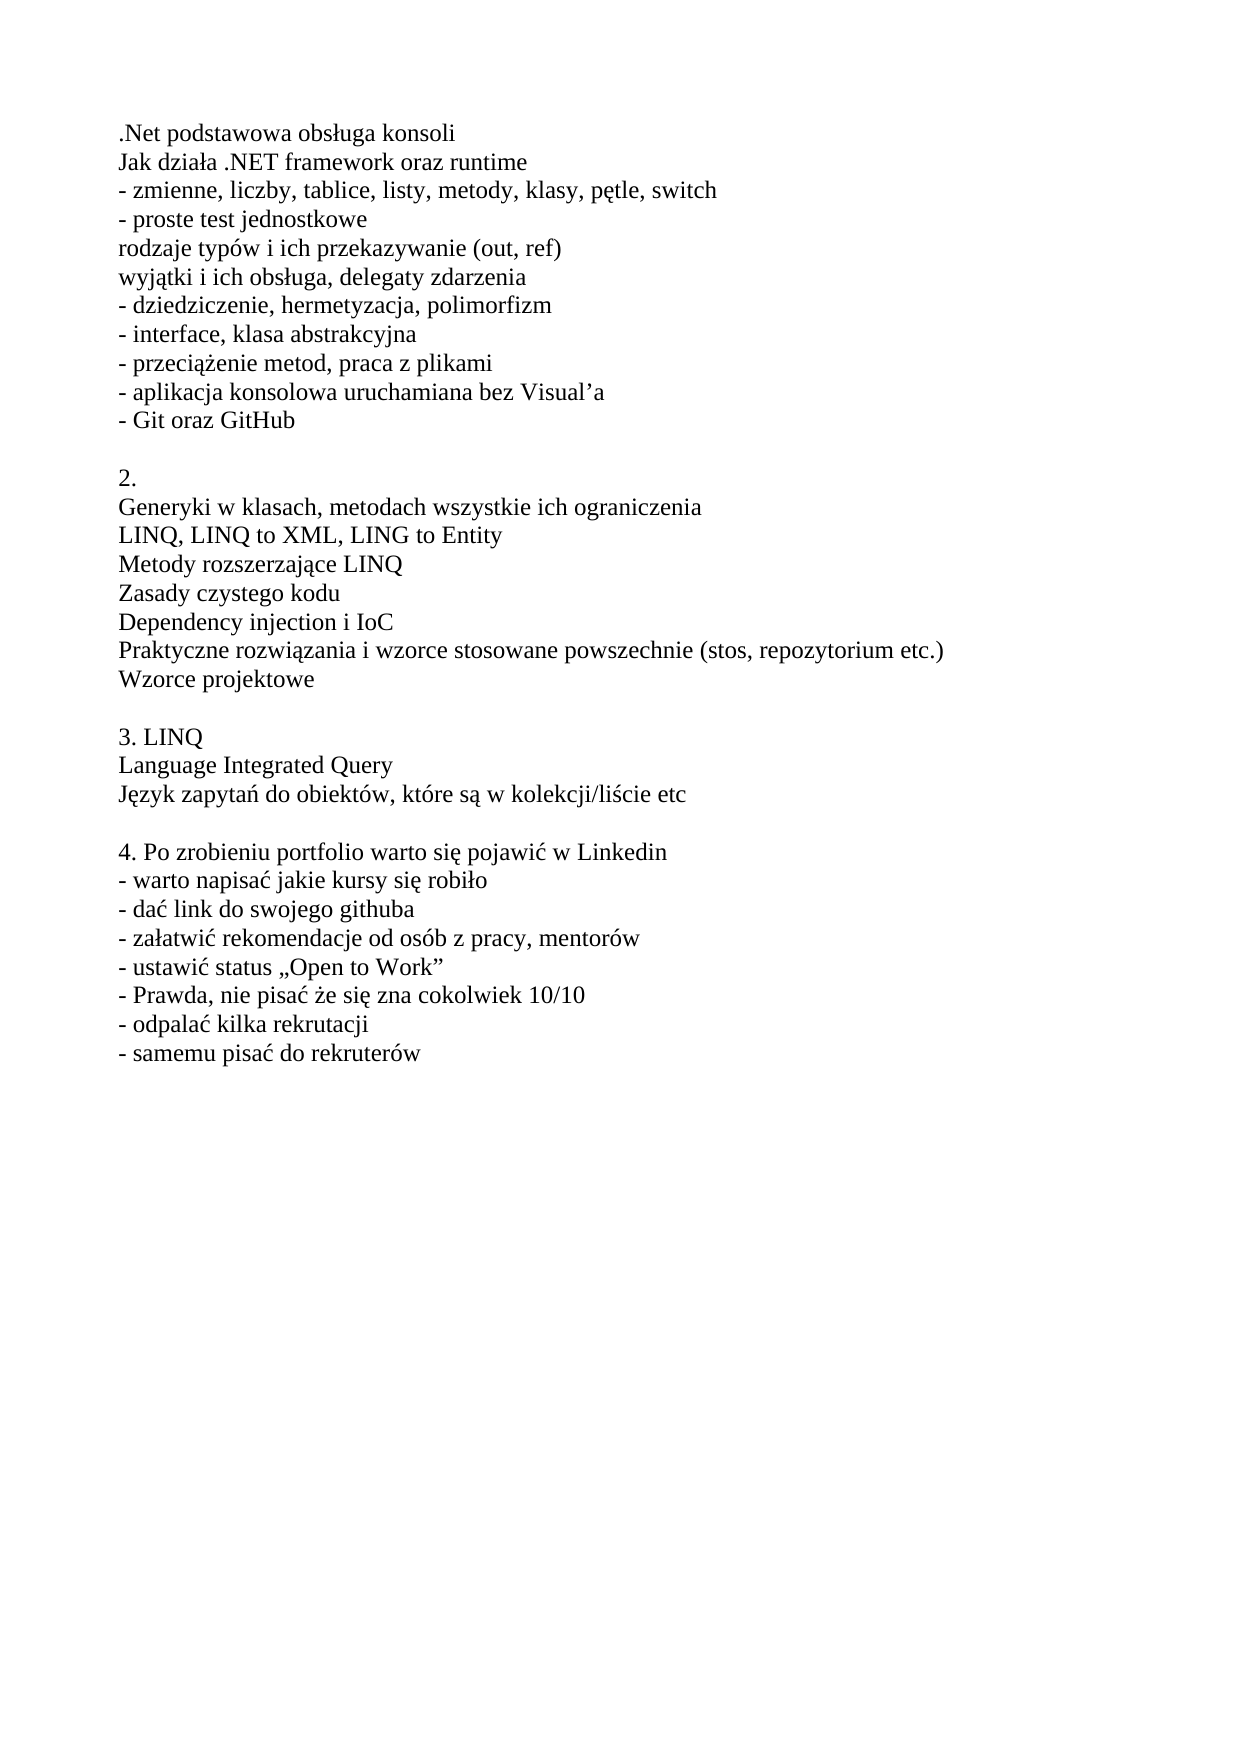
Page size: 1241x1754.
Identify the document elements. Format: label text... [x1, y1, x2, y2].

text 4. Po zrobieniu portfolio warto się pojawić w Linkedin [118, 837, 1122, 866]
text - warto napisać jakie kursy się robiło [118, 866, 1122, 894]
text - zmienne, liczby, tablice, listy, metody, klasy, pętle, switch [118, 176, 1122, 204]
text - dać link do swojego githuba [118, 894, 1122, 923]
text Jak działa .NET framework oraz runtime [118, 147, 1122, 176]
text - ustawić status „Open to Work” [118, 952, 1122, 981]
text Wzorce projektowe [118, 664, 1122, 693]
text - dziedziczenie, hermetyzacja, polimorfizm [118, 291, 1122, 319]
text - interface, klasa abstrakcyjna [118, 319, 1122, 348]
text Metody rozszerzające LINQ [118, 549, 1122, 578]
text - Git oraz GitHub [118, 406, 1122, 434]
text - odpalać kilka rekrutacji [118, 1009, 1122, 1038]
text Language Integrated Query [118, 751, 1122, 779]
text 3. LINQ [118, 722, 1122, 751]
text Dependency injection i IoC [118, 607, 1122, 636]
text .Net podstawowa obsługa konsoli [118, 118, 1122, 147]
text - Prawda, nie pisać że się zna cokolwiek 10/10 [118, 981, 1122, 1009]
text wyjątki i ich obsługa, delegaty zdarzenia [118, 262, 1122, 291]
text LINQ, LINQ to XML, LING to Entity [118, 521, 1122, 549]
text - samemu pisać do rekruterów [118, 1038, 1122, 1067]
text - przeciążenie metod, praca z plikami [118, 348, 1122, 377]
text Język zapytań do obiektów, które są w kolekcji/liście etc [118, 779, 1122, 808]
text - aplikacja konsolowa uruchamiana bez Visual’a [118, 377, 1122, 406]
text - proste test jednostkowe [118, 204, 1122, 233]
text Zasady czystego kodu [118, 578, 1122, 607]
text rodzaje typów i ich przekazywanie (out, ref) [118, 233, 1122, 262]
text Generyki w klasach, metodach wszystkie ich ograniczenia [118, 492, 1122, 521]
text 2. [118, 463, 1122, 492]
text Praktyczne rozwiązania i wzorce stosowane powszechnie (stos, repozytorium etc.) [118, 636, 1122, 664]
text - załatwić rekomendacje od osób z pracy, mentorów [118, 923, 1122, 952]
